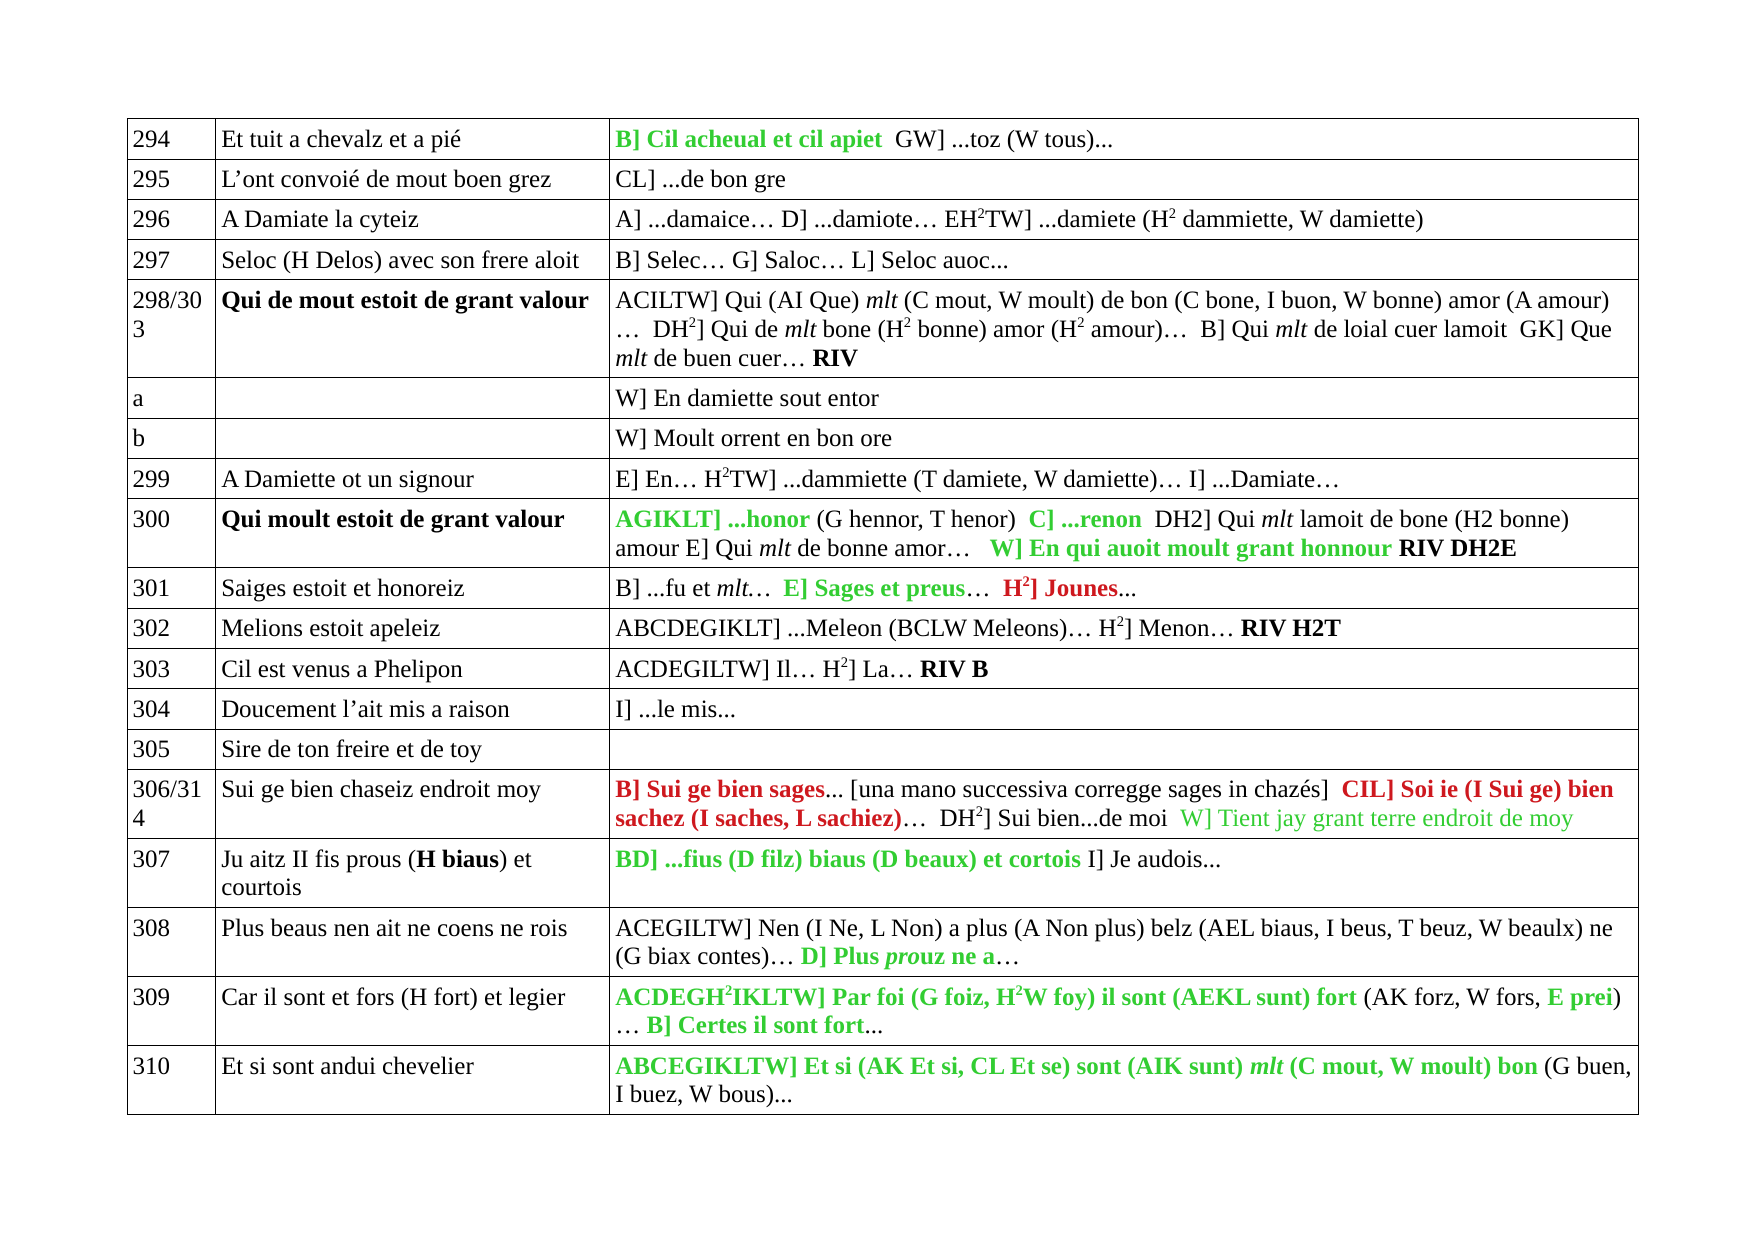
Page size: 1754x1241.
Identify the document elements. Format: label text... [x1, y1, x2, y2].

table_cell [610, 730, 1638, 769]
table_cell AGIKLT] ...honor (G hennor, T henor) C] ...renon DH2] Qui mlt lamoit de bone (H2 bonne) amour E] Qui mlt de bonne amor… W] En qui auoit moult grant honnour RIV DH2E [610, 499, 1638, 567]
table_cell Ju aitz II fis prous (H biaus) et courtois [216, 839, 609, 907]
table_cell 300 [128, 499, 215, 567]
table_cell Qui moult estoit de grant valour [216, 499, 609, 567]
table_cell [216, 378, 609, 417]
table_cell Saiges estoit et honoreiz [216, 568, 609, 607]
table_cell B] Selec… G] Saloc… L] Seloc auoc... [610, 240, 1638, 279]
table_cell Melions estoit apeleiz [216, 609, 609, 648]
table_cell 307 [128, 839, 215, 907]
table_cell W] En damiette sout entor [610, 378, 1638, 417]
table_cell 296 [128, 200, 215, 239]
table_cell B] ...fu et mlt… E] Sages et preus… H2] Jounes... [610, 568, 1638, 607]
table_cell E] En… H2TW] ...dammiette (T damiete, W damiette)… I] ...Damiate… [610, 459, 1638, 498]
table_cell 299 [128, 459, 215, 498]
table_cell Cil est venus a Phelipon [216, 649, 609, 688]
table_cell BD] ...fius (D filz) biaus (D beaux) et cortois I] Je audois... [610, 839, 1638, 907]
table_cell 298/303 [128, 280, 215, 377]
table_cell Et tuit a chevalz et a pié [216, 119, 609, 158]
table_cell 309 [128, 977, 215, 1045]
table_cell Et si sont andui chevelier [216, 1046, 609, 1114]
table_cell 308 [128, 908, 215, 976]
table_cell 295 [128, 160, 215, 199]
table_cell [216, 419, 609, 458]
table_cell W] Moult orrent en bon ore [610, 419, 1638, 458]
table_cell a [128, 378, 215, 417]
table_cell I] ...le mis... [610, 689, 1638, 728]
table_cell 303 [128, 649, 215, 688]
table_cell Sire de ton freire et de toy [216, 730, 609, 769]
table_cell Plus beaus nen ait ne coens ne rois [216, 908, 609, 976]
table_cell Qui de mout estoit de grant valour [216, 280, 609, 377]
table_cell Car il sont et fors (H fort) et legier [216, 977, 609, 1045]
table_cell ABCEGIKLTW] Et si (AK Et si, CL Et se) sont (AIK sunt) mlt (C mout, W moult) bon (G buen, I buez, W bous)... [610, 1046, 1638, 1114]
table_cell A Damiate la cyteiz [216, 200, 609, 239]
table_cell ACILTW] Qui (AI Que) mlt (C mout, W moult) de bon (C bone, I buon, W bonne) amor (A amour)… DH2] Qui de mlt bone (H2 bonne) amor (H2 amour)… B] Qui mlt de loial cuer lamoit GK] Que mlt de buen cuer… RIV [610, 280, 1638, 377]
table_cell ACDEGILTW] Il… H2] La… RIV B [610, 649, 1638, 688]
table_cell ACEGILTW] Nen (I Ne, L Non) a plus (A Non plus) belz (AEL biaus, I beus, T beuz, W beaulx) ne (G biax contes)… D] Plus prouz ne a… [610, 908, 1638, 976]
table_cell B] Sui ge bien sages... [una mano successiva corregge sages in chazés] CIL] Soi ie (I Sui ge) bien sachez (I saches, L sachiez)… DH2] Sui bien...de moi W] Tient jay grant terre endroit de moy [610, 770, 1638, 838]
table_cell 304 [128, 689, 215, 728]
table_cell 306/314 [128, 770, 215, 838]
table_cell 294 [128, 119, 215, 158]
table_cell 310 [128, 1046, 215, 1114]
table_cell 305 [128, 730, 215, 769]
table_cell A Damiette ot un signour [216, 459, 609, 498]
table_cell Seloc (H Delos) avec son frere aloit [216, 240, 609, 279]
table_cell A] ...damaice… D] ...damiote… EH2TW] ...damiete (H2 dammiette, W damiette) [610, 200, 1638, 239]
table_cell ABCDEGIKLT] ...Meleon (BCLW Meleons)… H2] Menon… RIV H2T [610, 609, 1638, 648]
table_cell 301 [128, 568, 215, 607]
table_cell b [128, 419, 215, 458]
table_cell Sui ge bien chaseiz endroit moy [216, 770, 609, 838]
table_cell 302 [128, 609, 215, 648]
table_cell L’ont convoié de mout boen grez [216, 160, 609, 199]
table_cell Doucement l’ait mis a raison [216, 689, 609, 728]
table_cell ACDEGH2IKLTW] Par foi (G foiz, H2W foy) il sont (AEKL sunt) fort (AK forz, W fors, E prei)… B] Certes il sont fort... [610, 977, 1638, 1045]
table_cell B] Cil acheual et cil apiet GW] ...toz (W tous)... [610, 119, 1638, 158]
table_cell 297 [128, 240, 215, 279]
table_cell CL] ...de bon gre [610, 160, 1638, 199]
